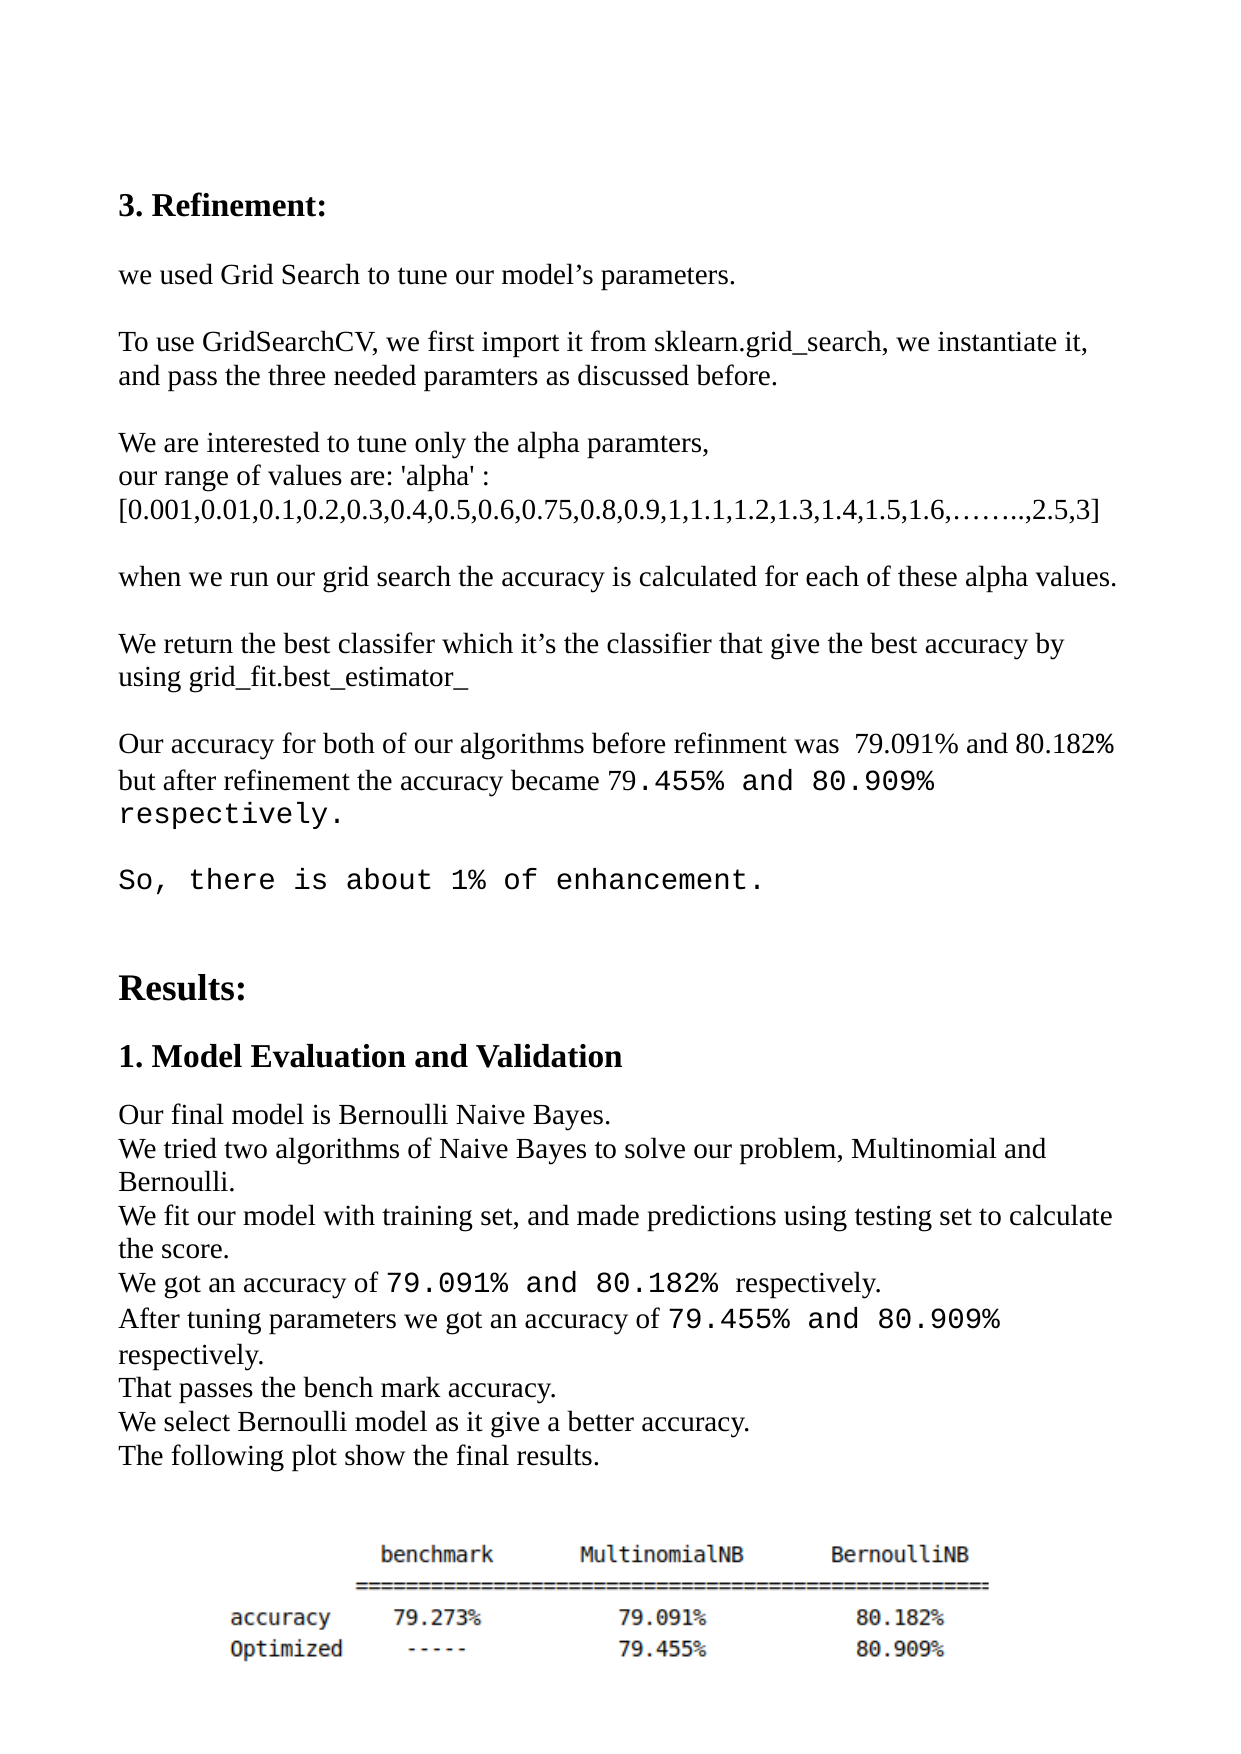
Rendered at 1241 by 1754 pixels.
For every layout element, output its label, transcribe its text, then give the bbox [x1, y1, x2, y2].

picture [196, 1521, 989, 1674]
text 1. Model Evaluation and Validation [118, 1037, 1122, 1075]
text but after refinement the accuracy became 79.455% and 80.909% respectively. So, there is about 1% of enhancement. Results: [118, 763, 1122, 1037]
text we used Grid Search to tune our model’s parameters. To use GridSearchCV, we first import it from sklearn.grid_search, we instantiate it, and pass the three needed paramters as discussed before. We are interested to tune only the alpha paramters, our range of values are: 'alpha' : [0.001,0.01,0.1,0.2,0.3,0.4,0.5,0.6,0.75,0.8,0.9,1,1.1,1.2,1.3,1.4,1.5,1.6,……..,2.5,3] when we run our grid search the accuracy is calculated for each of these alpha values. We return the best classifer which it’s the classifier that give the best accuracy by using grid_fit.best_estimator_ Our accuracy for both of our algorithms before refinment was 79.091% and 80.182% [118, 223, 1122, 763]
text 3. Refinement: [118, 118, 1122, 223]
text Our final model is Bernoulli Naive Bayes. We tried two algorithms of Naive Bayes to solve our problem, Multinomial and Bernoulli. We fit our model with training set, and made predictions using testing set to calculate the score. We got an accuracy of 79.091% and 80.182% respectively. After tuning parameters we got an accuracy of 79.455% and 80.909% respectively. That passes the bench mark accuracy. We select Bernoulli model as it give a better accuracy. The following plot show the final results. [118, 1097, 1122, 1505]
